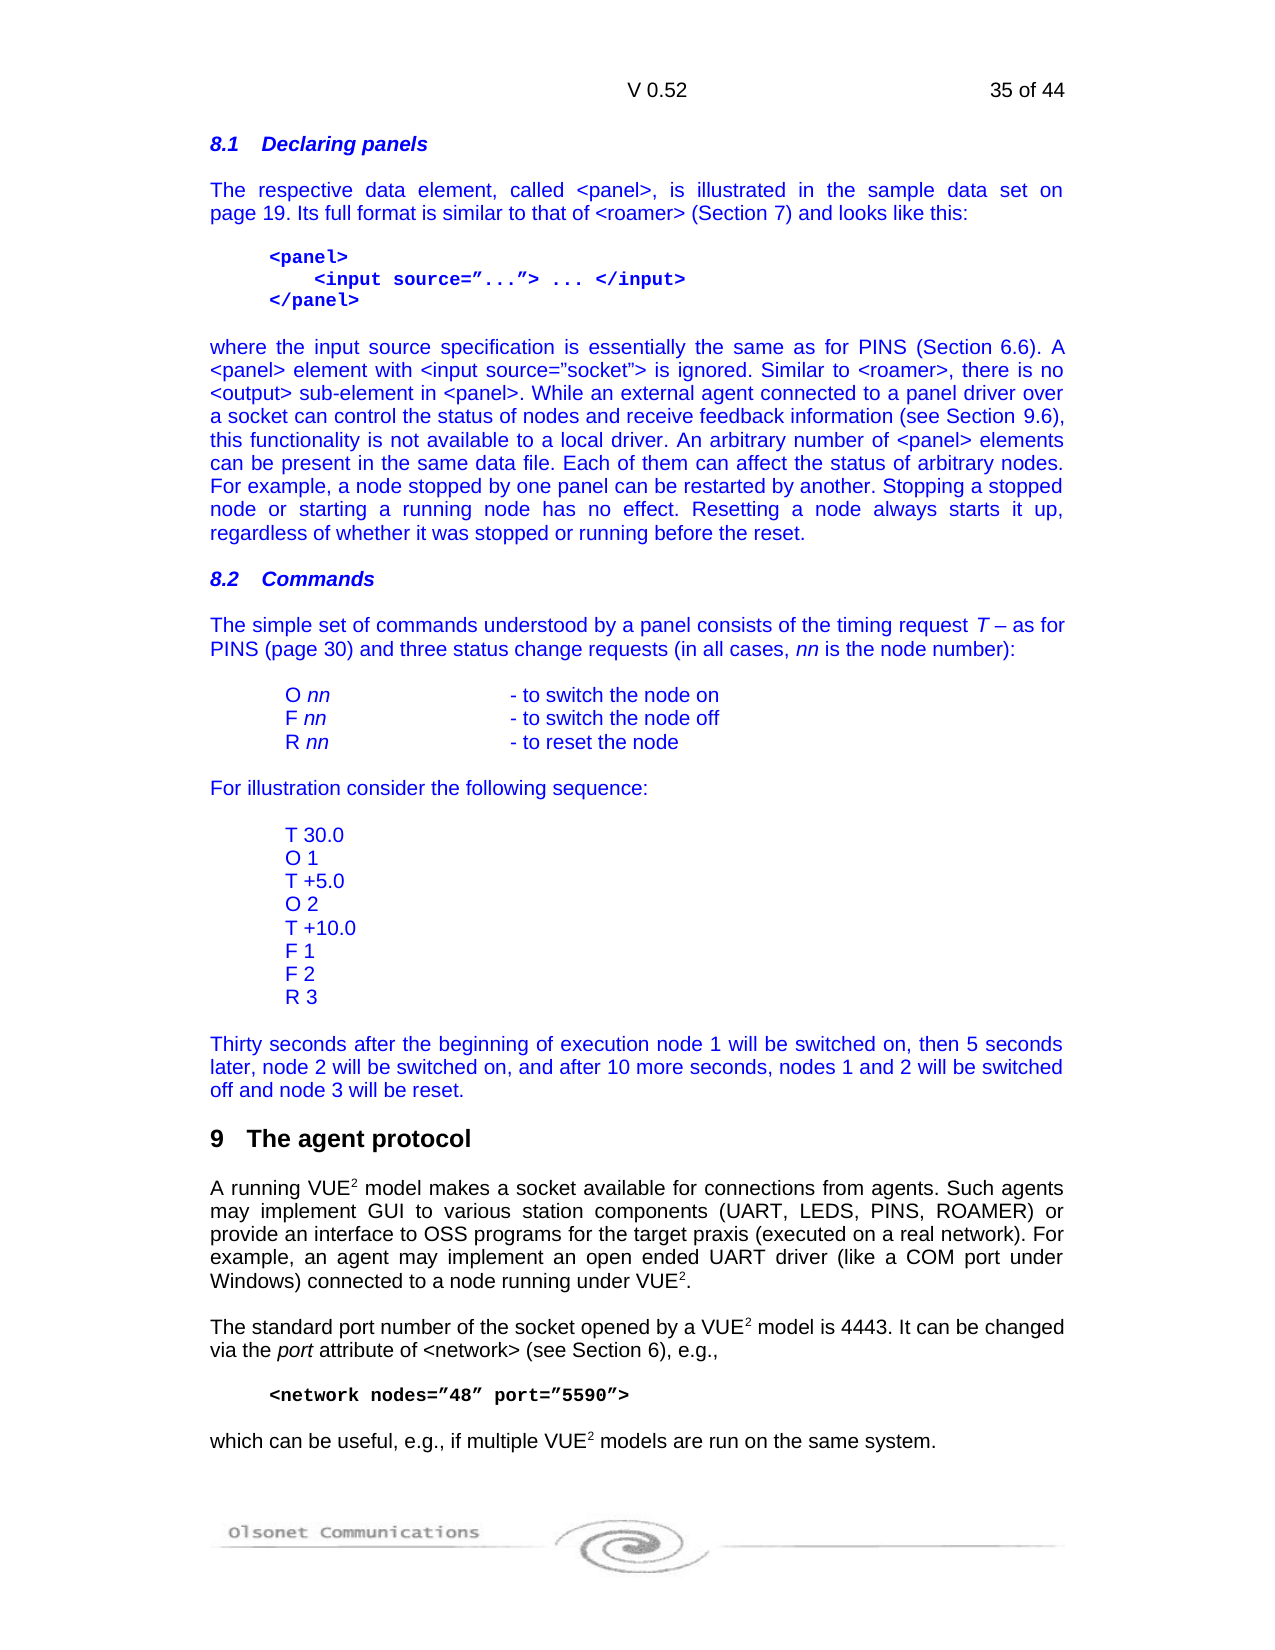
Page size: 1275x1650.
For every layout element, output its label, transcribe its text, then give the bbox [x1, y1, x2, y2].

text </panel> [269, 291, 1065, 312]
text which can be useful, e.g., if multiple VUE2 models are run on the same system. [210, 1430, 1065, 1453]
text F 1 [210, 939, 1065, 962]
text where the input source specification is essentially the same as for PINS (Section 6.6). A <panel> element with <input source=”socket”> is ignored. Similar to <roamer>, there is no <output> sub-element in <panel>. While an external agent connected to a panel driver over a socket can control the status of nodes and receive feedback information (see Section 9.6), this functionality is not available to a local driver. An arbitrary number of <panel> elements can be present in the same data file. Each of them can affect the status of arbitrary nodes. For example, a node stopped by one panel can be restarted by another. Stopping a stopped node or starting a running node has no effect. Resetting a node always starts it up, regardless of whether it was stopped or running before the reset. [210, 335, 1065, 544]
text <panel> [269, 248, 1065, 269]
text For illustration consider the following sequence: [210, 777, 1065, 800]
text T +10.0 [210, 916, 1065, 939]
text O 2 [210, 893, 1065, 916]
text The respective data element, called <panel>, is illustrated in the sample data set on page 20. Its full format is similar to that of <roamer> (Section 7) and looks like this: [210, 179, 1065, 225]
text T 30.0 [210, 823, 1065, 846]
text Thirty seconds after the beginning of execution node 1 will be switched on, then 5 seconds later, node 2 will be switched on, and after 10 more seconds, nodes 1 and 2 will be switched off and node 3 will be reset. [210, 1032, 1065, 1102]
text R nn - to reset the node [210, 730, 1065, 753]
subtitle The agent protocol [210, 1125, 1065, 1153]
text O 1 [210, 846, 1065, 869]
picture [210, 1504, 1065, 1596]
text A running VUE2 model makes a socket available for connections from agents. Such agents may implement GUI to various station components (UART, LEDS, PINS, ROAMER) or provide an interface to OSS programs for the target praxis (executed on a real network). For example, an agent may implement an open ended UART driver (like a COM port under Windows) connected to a node running under VUE2. [210, 1176, 1065, 1292]
text The simple set of commands understood by a panel consists of the timing request T – as for PINS (page 30) and three status change requests (in all cases, nn is the node number): [210, 614, 1065, 661]
text O nn - to switch the node on [210, 684, 1065, 707]
text F 2 [210, 962, 1065, 986]
text T +5.0 [210, 869, 1065, 893]
subtitle Declaring panels [210, 132, 1065, 155]
text F nn - to switch the node off [210, 707, 1065, 730]
text The standard port number of the socket opened by a VUE2 model is 4443. It can be changed via the port attribute of <network> (see Section 6), e.g., [210, 1316, 1065, 1362]
text R 3 [210, 986, 1065, 1009]
subtitle Commands [210, 568, 1065, 591]
text <network nodes=”48” port=”5590”> [269, 1385, 1065, 1407]
text <input source=”...”> ... </input> [269, 269, 1065, 291]
